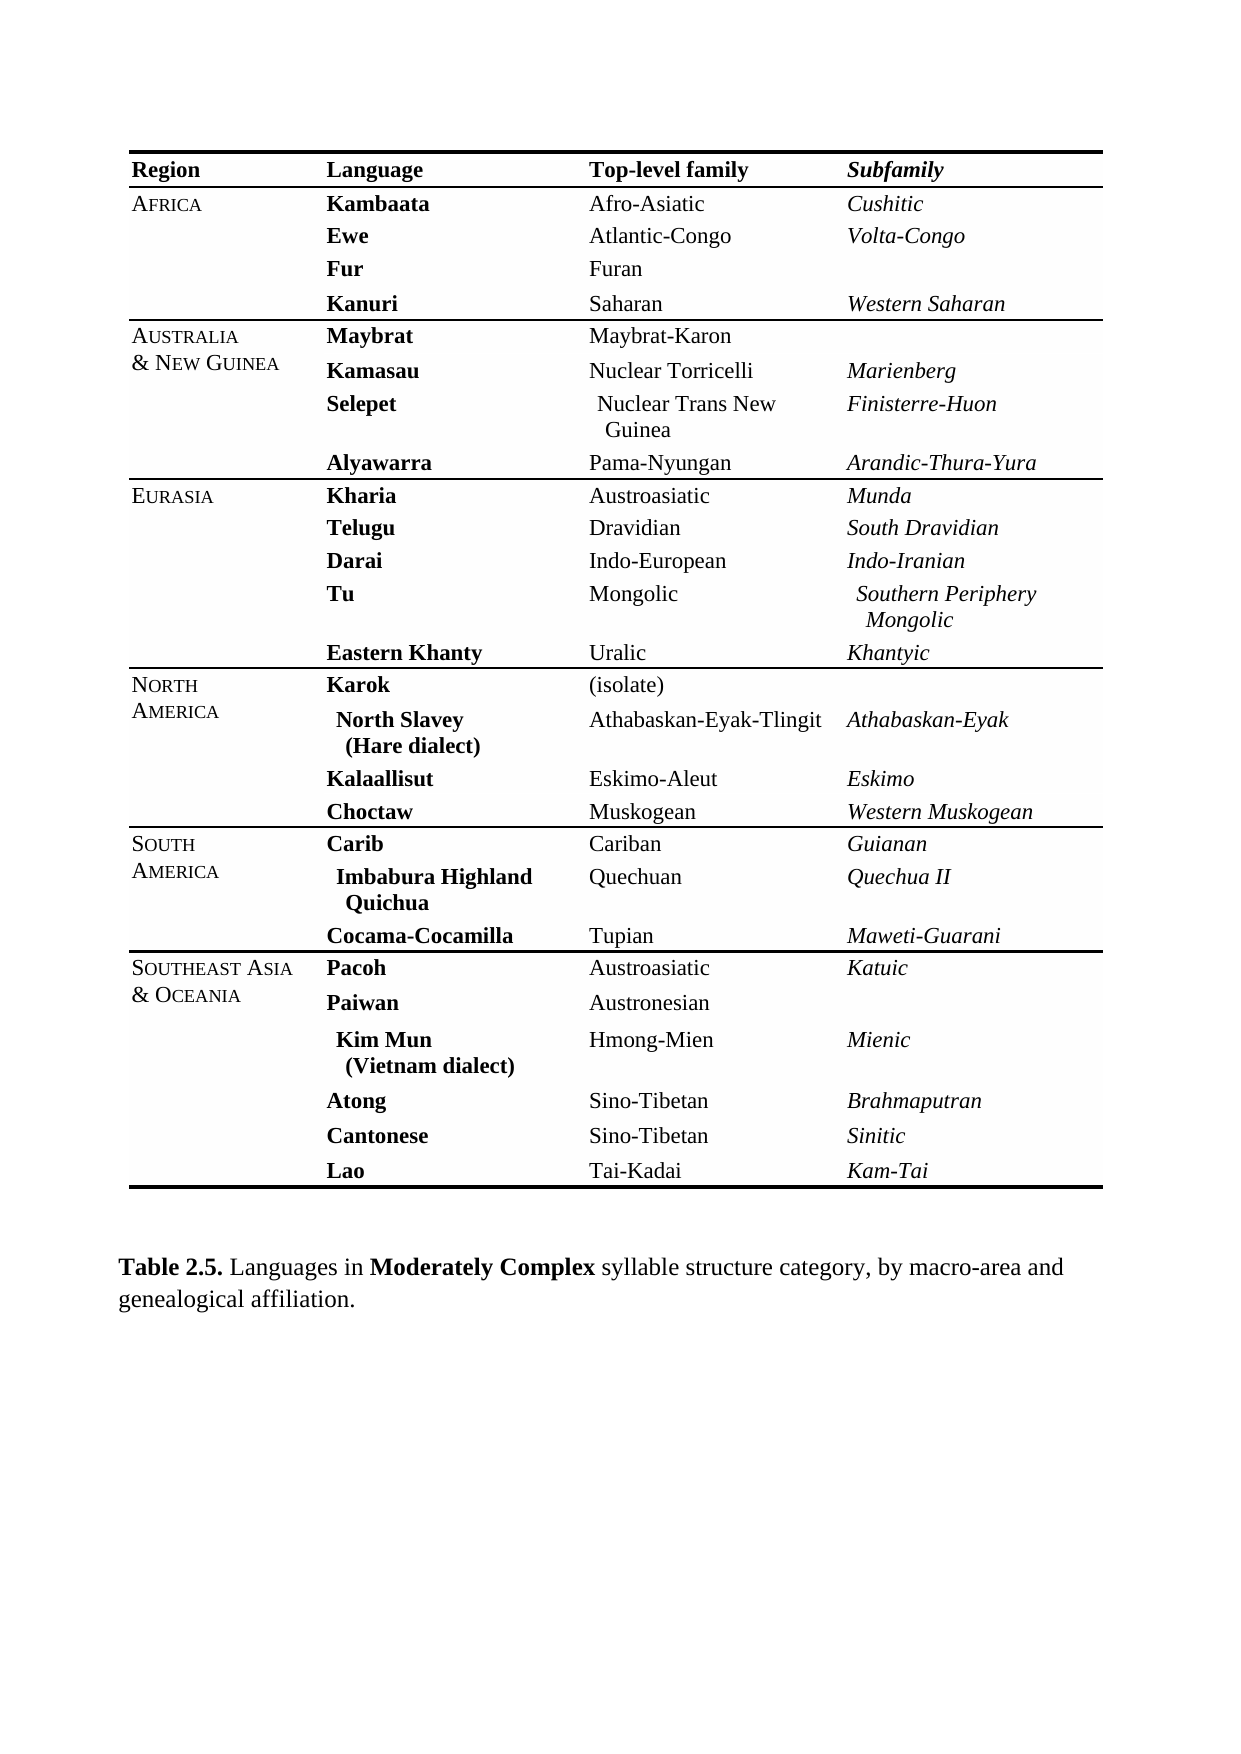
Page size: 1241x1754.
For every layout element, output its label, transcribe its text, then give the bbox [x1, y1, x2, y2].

table_cell Australia & New Guinea [129, 321, 324, 478]
table_header Language [324, 154, 587, 186]
table_cell Finisterre-Huon [845, 386, 1103, 445]
table_cell Africa [129, 188, 324, 318]
table_cell Kanuri [324, 286, 587, 318]
table_cell Nuclear Trans New Guinea [587, 386, 845, 445]
table_cell Saharan [587, 286, 845, 318]
table_cell Kambaata [324, 188, 587, 218]
table_cell South America [129, 828, 324, 950]
text Table 2.5. Languages in Moderately Complex syllable structure category, by macro-area and genealogical affiliation. [118, 1252, 1122, 1313]
table_cell North America [129, 669, 324, 826]
table_cell Austronesian [587, 983, 845, 1020]
table_cell (isolate) [587, 669, 845, 702]
table_cell Afro-Asiatic [587, 188, 845, 218]
table_cell Southeast Asia & Oceania [129, 953, 324, 1185]
table_cell Paiwan [324, 983, 587, 1020]
table_cell Pacoh [324, 953, 587, 983]
table_cell Cariban [587, 828, 845, 859]
table_cell Maybrat-Karon [587, 321, 845, 353]
table_cell Cushitic [845, 188, 1103, 218]
table_cell Khantyic [845, 634, 1103, 667]
table_cell Athabaskan-Eyak-Tlingit [587, 702, 845, 761]
table_cell Kharia [324, 480, 587, 510]
table_cell Western Muskogean [845, 794, 1103, 826]
table_cell Imbabura Highland Quichua [324, 859, 587, 918]
table_cell Maweti-Guarani [845, 918, 1103, 950]
table_cell Carib [324, 828, 587, 859]
table_cell [845, 669, 1103, 702]
table_cell Kam-Tai [845, 1150, 1103, 1185]
table_cell Uralic [587, 634, 845, 667]
table_cell Atlantic-Congo [587, 218, 845, 251]
table_cell Tu [324, 575, 587, 634]
table_cell Darai [324, 543, 587, 575]
table_cell Maybrat [324, 321, 587, 353]
table_cell Arandic-Thura-Yura [845, 445, 1103, 478]
table_cell Cocama-Cocamilla [324, 918, 587, 950]
table_cell Sino-Tibetan [587, 1081, 845, 1116]
table_cell Kalaallisut [324, 761, 587, 793]
table_cell Cantonese [324, 1116, 587, 1150]
table_cell Indo-Iranian [845, 543, 1103, 575]
table_cell Ewe [324, 218, 587, 251]
table_cell Mongolic [587, 575, 845, 634]
table_cell Volta-Congo [845, 218, 1103, 251]
table_cell [845, 251, 1103, 286]
table_cell [845, 983, 1103, 1020]
table_header Subfamily [845, 154, 1103, 186]
table_header Region [129, 154, 324, 186]
table_cell Lao [324, 1150, 587, 1185]
table_cell Munda [845, 480, 1103, 510]
table_cell Eskimo [845, 761, 1103, 793]
table_cell Pama-Nyungan [587, 445, 845, 478]
table_cell Guianan [845, 828, 1103, 859]
table_cell Sino-Tibetan [587, 1116, 845, 1150]
table_cell Muskogean [587, 794, 845, 826]
table_cell Telugu [324, 510, 587, 543]
table_cell Austroasiatic [587, 953, 845, 983]
table_header Top-level family [587, 154, 845, 186]
table_cell Marienberg [845, 354, 1103, 386]
table_cell Furan [587, 251, 845, 286]
table_cell Eskimo-Aleut [587, 761, 845, 793]
table_cell Kamasau [324, 354, 587, 386]
table_cell Austroasiatic [587, 480, 845, 510]
table_cell Brahmaputran [845, 1081, 1103, 1116]
table_cell Eastern Khanty [324, 634, 587, 667]
table_cell Choctaw [324, 794, 587, 826]
table_cell Hmong-Mien [587, 1020, 845, 1081]
table_cell Mienic [845, 1020, 1103, 1081]
table_cell Southern Periphery Mongolic [845, 575, 1103, 634]
table_cell South Dravidian [845, 510, 1103, 543]
table_cell Eurasia [129, 480, 324, 667]
table_cell Atong [324, 1081, 587, 1116]
table_cell Quechua II [845, 859, 1103, 918]
table_cell Dravidian [587, 510, 845, 543]
table_cell Selepet [324, 386, 587, 445]
table_cell Quechuan [587, 859, 845, 918]
table_cell Kim Mun (Vietnam dialect) [324, 1020, 587, 1081]
table_cell Katuic [845, 953, 1103, 983]
table_cell Tupian [587, 918, 845, 950]
table_cell Nuclear Torricelli [587, 354, 845, 386]
table_cell Tai-Kadai [587, 1150, 845, 1185]
table_cell Alyawarra [324, 445, 587, 478]
table_cell Indo-European [587, 543, 845, 575]
table_cell [845, 321, 1103, 353]
table_cell Athabaskan-Eyak [845, 702, 1103, 761]
table_cell North Slavey (Hare dialect) [324, 702, 587, 761]
table_cell Fur [324, 251, 587, 286]
table_cell Sinitic [845, 1116, 1103, 1150]
table_cell Western Saharan [845, 286, 1103, 318]
table_cell Karok [324, 669, 587, 702]
